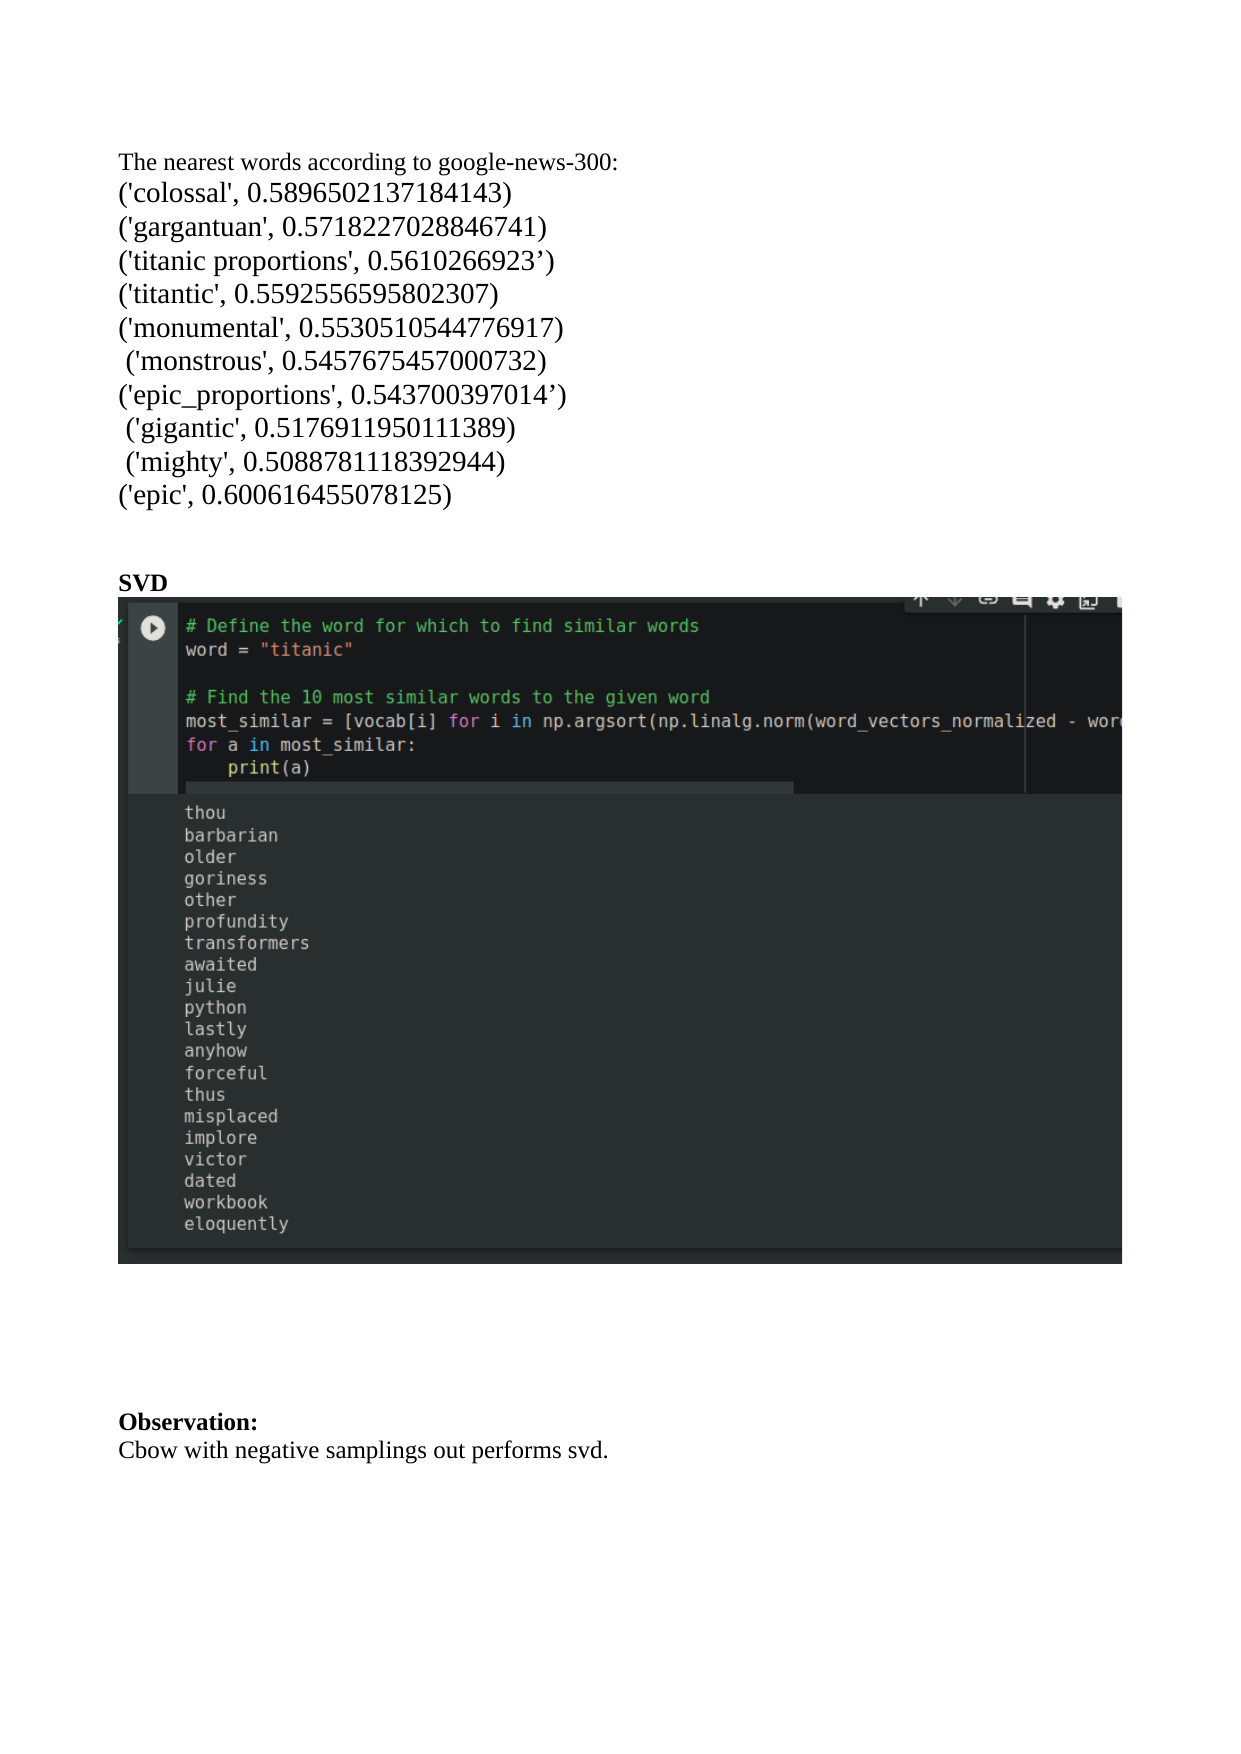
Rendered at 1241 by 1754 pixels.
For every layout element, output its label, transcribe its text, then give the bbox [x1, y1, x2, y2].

picture [118, 597, 1123, 1264]
text ('mighty', 0.5088781118392944) [118, 444, 1122, 477]
text ('monumental', 0.5530510544776917) [118, 310, 1122, 343]
text Cbow with negative samplings out performs svd. [118, 1436, 1122, 1464]
text Observation: [118, 1407, 1122, 1436]
text ('titantic', 0.5592556595802307) [118, 276, 1122, 310]
text The nearest words according to google-news-300: [118, 147, 1122, 176]
text ('gargantuan', 0.5718227028846741) [118, 209, 1122, 243]
text ('titanic proportions', 0.5610266923’) [118, 243, 1122, 276]
text ('colossal', 0.5896502137184143) [118, 176, 1122, 209]
text ('gigantic', 0.5176911950111389) [118, 410, 1122, 444]
text ('epic', 0.600616455078125) [118, 477, 1122, 511]
text SVD [118, 568, 1122, 597]
text ('epic_proportions', 0.543700397014’) [118, 377, 1122, 410]
text ('monstrous', 0.5457675457000732) [118, 343, 1122, 377]
